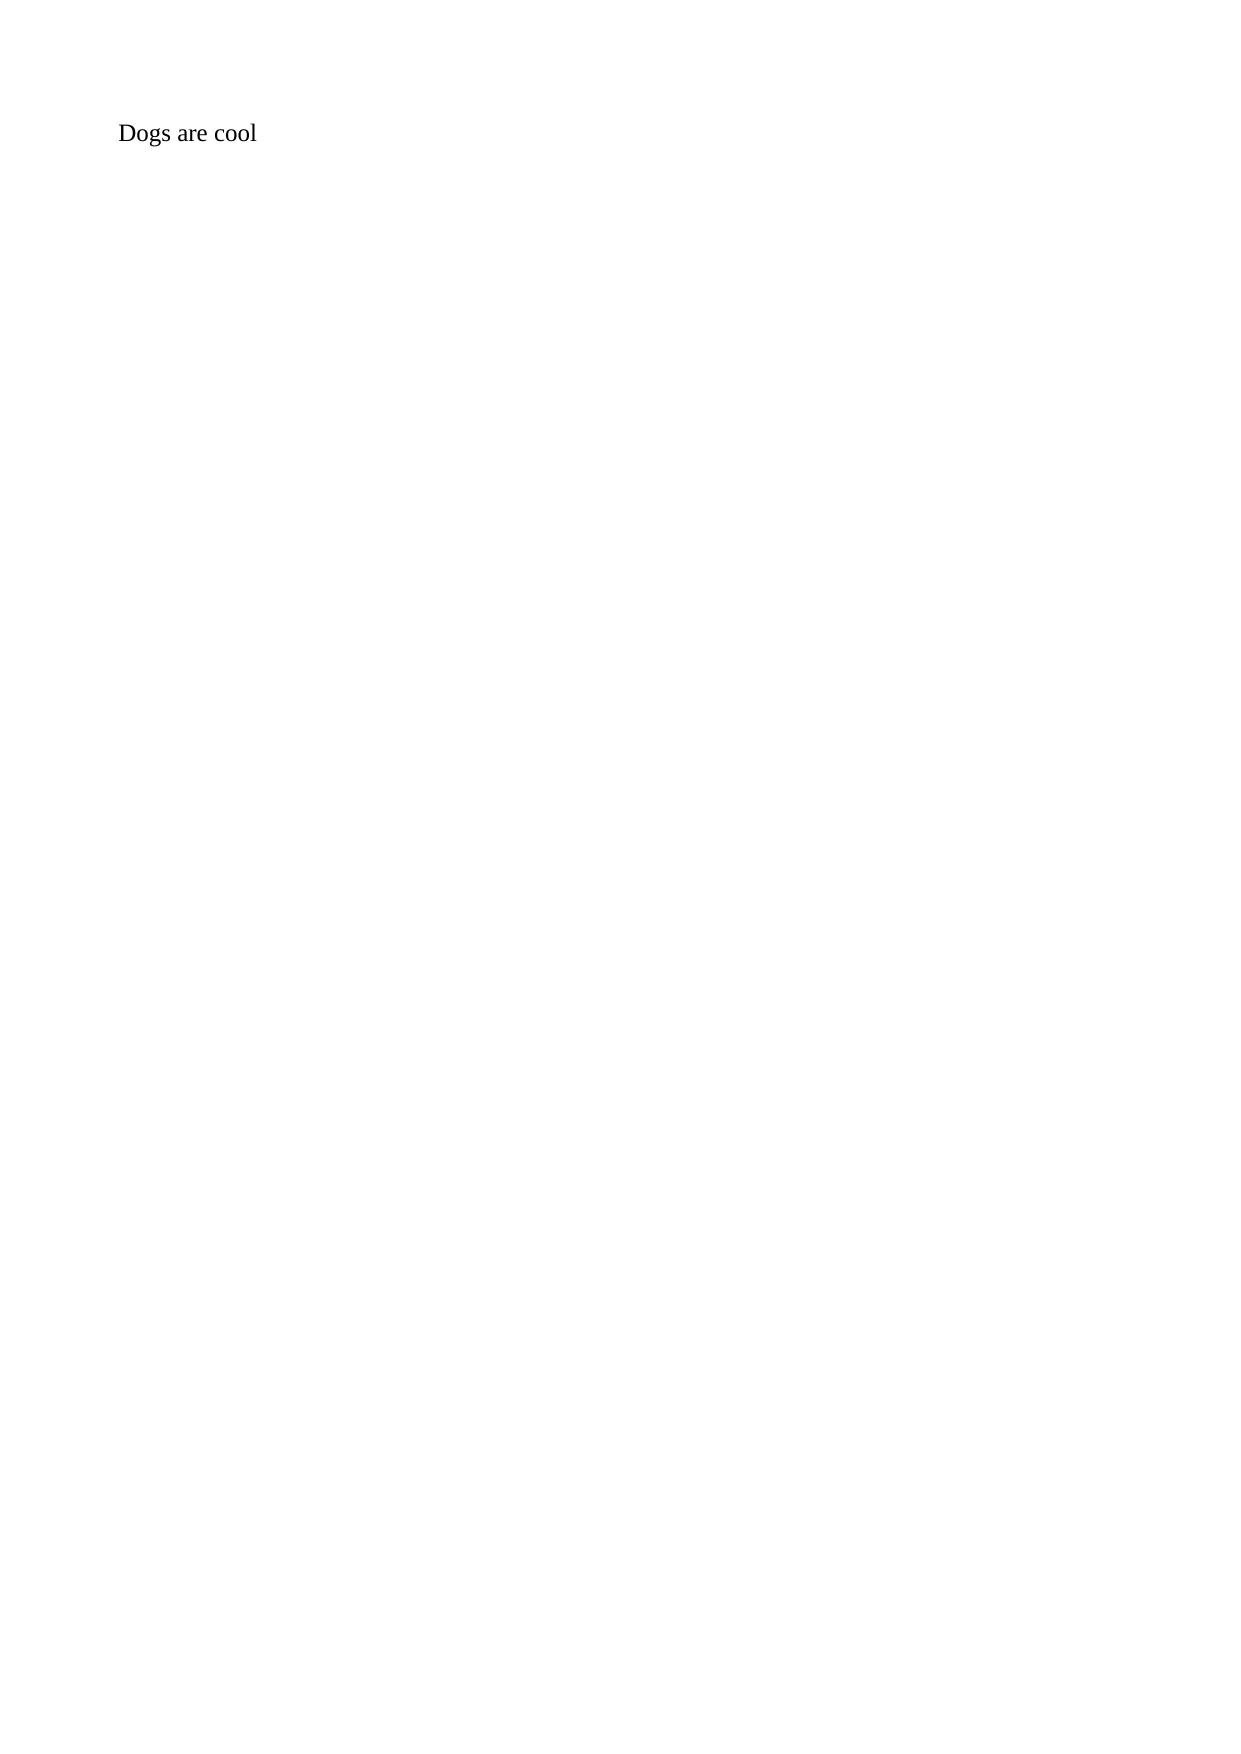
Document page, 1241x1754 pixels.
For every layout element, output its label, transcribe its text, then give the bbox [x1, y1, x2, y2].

text Dogs are cool [118, 118, 1122, 147]
